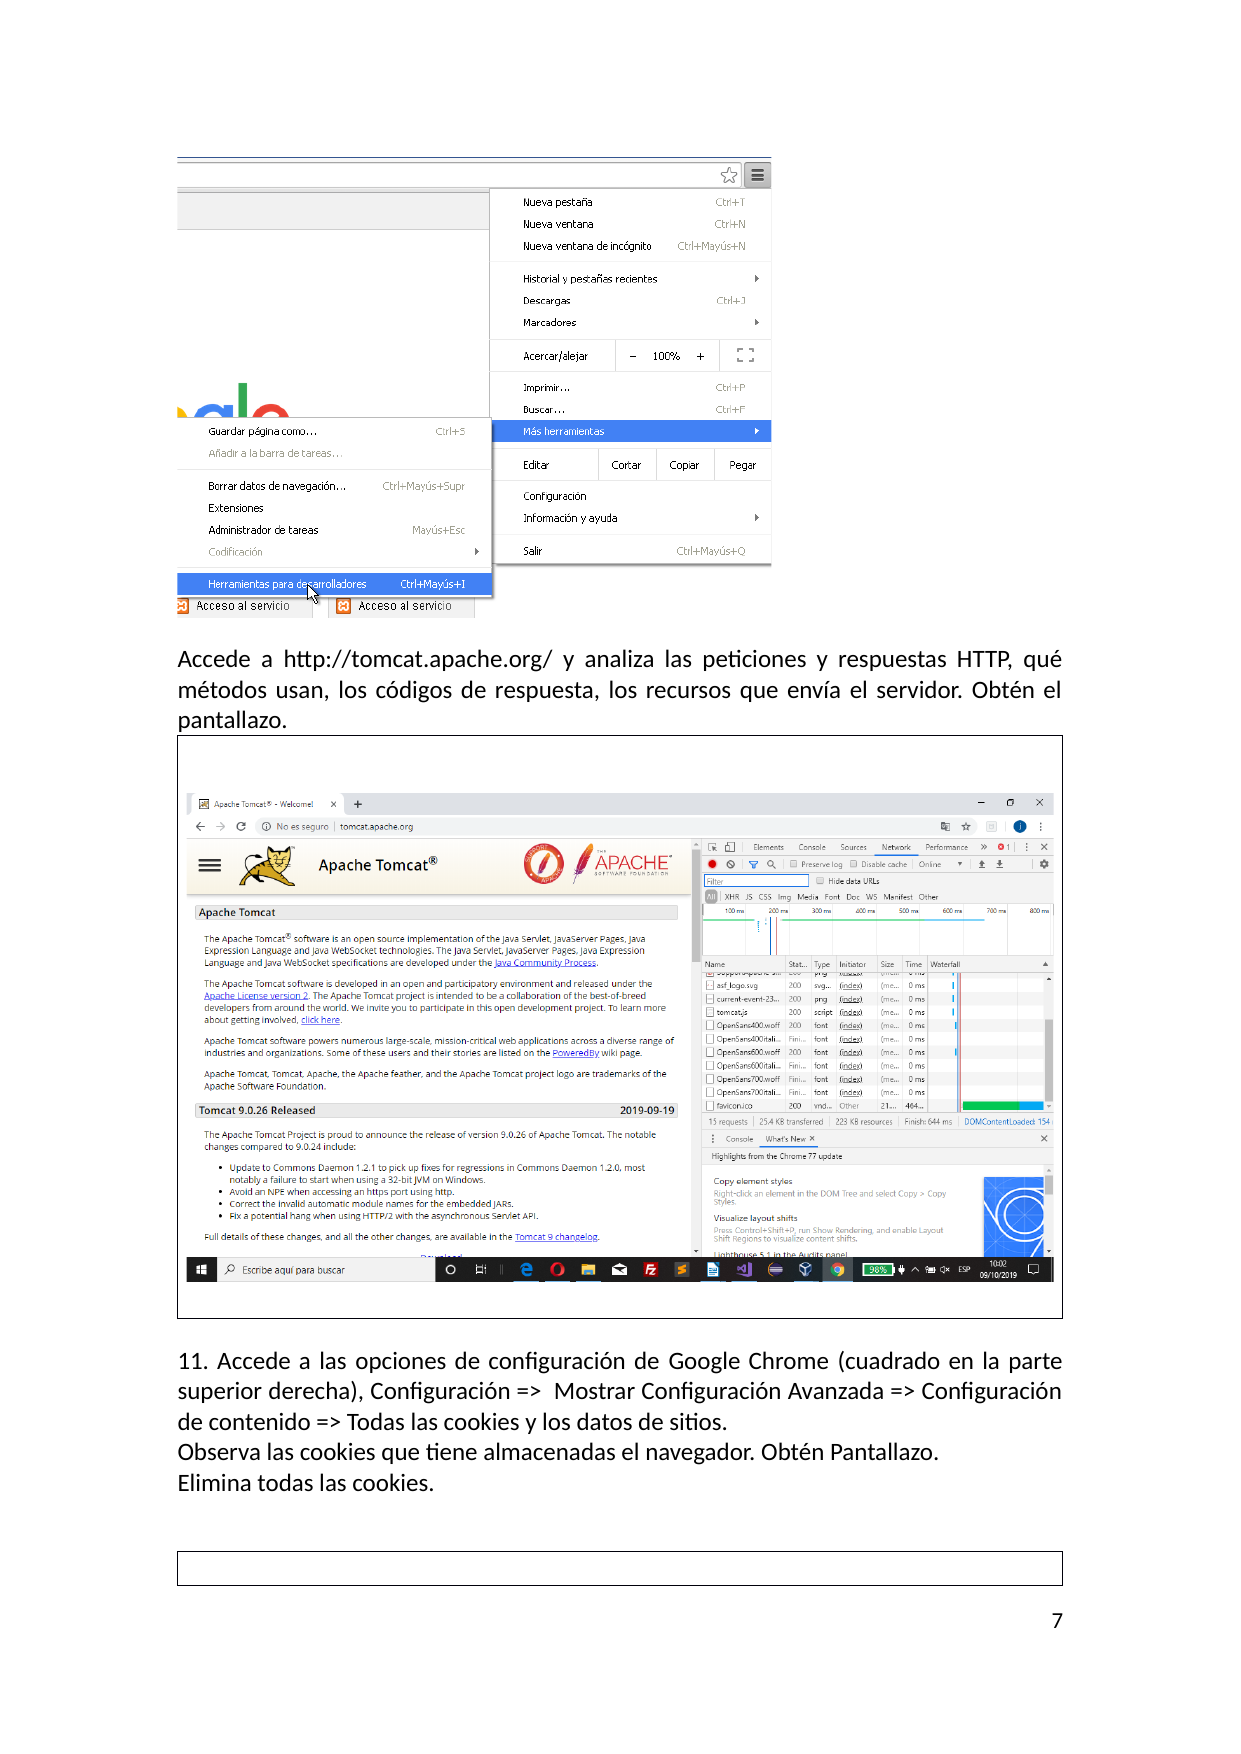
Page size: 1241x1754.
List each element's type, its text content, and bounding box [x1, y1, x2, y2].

picture [177, 157, 772, 618]
picture [186, 793, 1054, 1282]
text Accede a http://tomcat.apache.org/ y analiza las peticiones y respuestas HTTP, qué métodos usan, los códigos de respuesta, los recursos que envía el servidor. Obtén el pantallazo. [177, 643, 1063, 735]
text 11. Accede a las opciones de configuración de Google Chrome (cuadrado en la parte superior derecha), Configuración => Mostrar Configuración Avanzada => Configuración de contenido => Todas las cookies y los datos de sitios. [177, 1345, 1063, 1436]
text Elimina todas las cookies. [177, 1467, 1063, 1497]
text Observa las cookies que tiene almacenadas el navegador. Obtén Pantallazo. [177, 1436, 1063, 1467]
